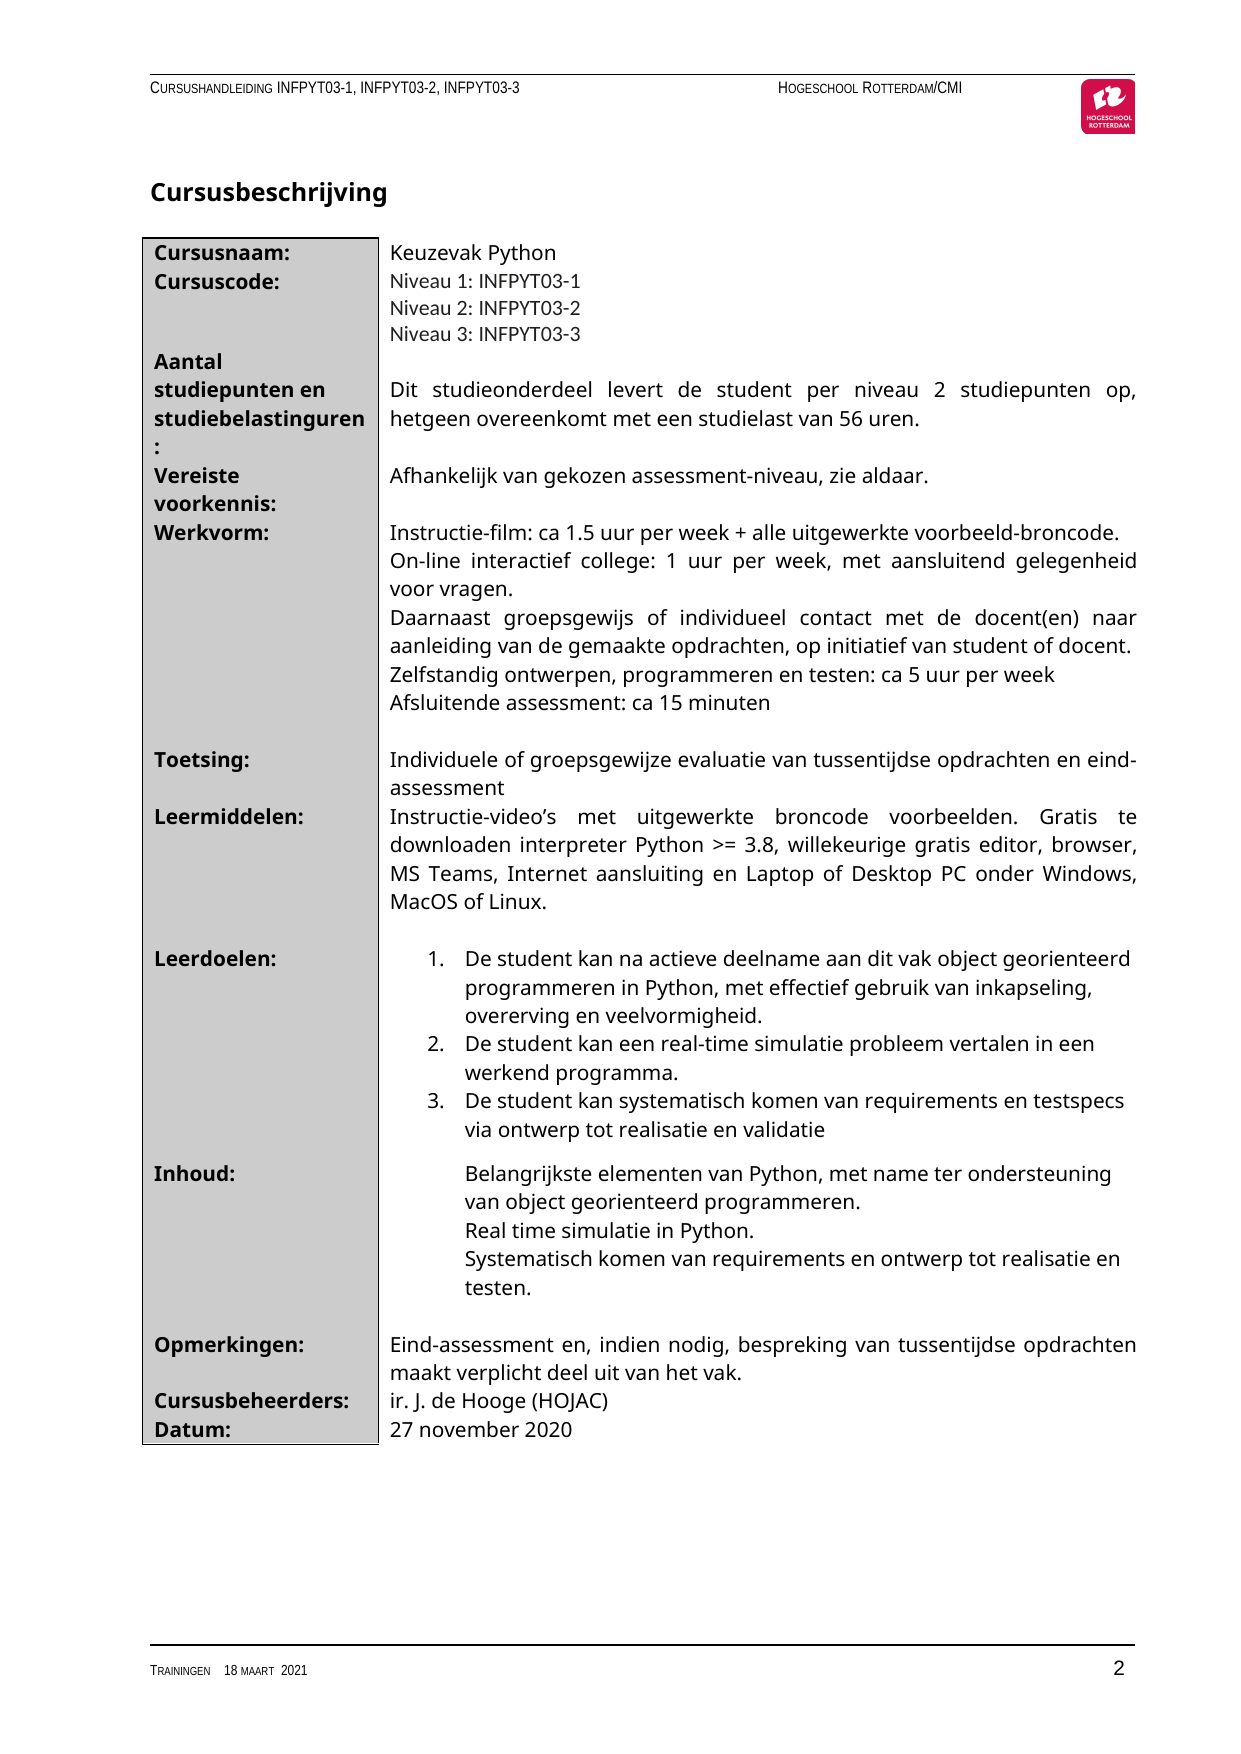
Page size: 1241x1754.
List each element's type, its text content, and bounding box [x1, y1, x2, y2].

picture [1081, 79, 1135, 134]
table_cell Dit studieonderdeel levert de student per niveau 2 studiepunten op, hetgeen overeenkomt met een studielast van 56 uren. [379, 347, 1149, 461]
table_cell Werkvorm: [143, 518, 378, 745]
table_cell Inhoud: [143, 1159, 378, 1330]
table_cell Cursuscode: [143, 267, 378, 347]
table_cell Leerdoelen: [143, 944, 378, 1159]
table_cell De student kan na actieve deelname aan dit vak object georienteerd programmeren in Python, met effectief gebruik van inkapseling, overerving en veelvormigheid. De student kan een real-time simulatie probleem vertalen in een werkend programma. De student kan systematisch komen van requirements en testspecs via ontwerp tot realisatie en validatie [379, 944, 1149, 1159]
table_cell Opmerkingen: [143, 1330, 378, 1387]
table_cell 27 november 2020 [379, 1415, 1149, 1443]
table_cell Datum: [143, 1415, 378, 1443]
table_cell ir. J. de Hooge (HOJAC) [379, 1387, 1149, 1415]
table_cell Leermiddelen: [143, 802, 378, 916]
table_cell Belangrijkste elementen van Python, met name ter ondersteuning van object georienteerd programmeren. Real time simulatie in Python. Systematisch komen van requirements en ontwerp tot realisatie en testen. [379, 1159, 1149, 1330]
table_cell Toetsing: [143, 745, 378, 802]
table_cell Vereiste voorkennis: [143, 461, 378, 518]
table_cell Cursusbeheerders: [143, 1387, 378, 1415]
table_header Cursusnaam: [143, 239, 378, 267]
table_cell Aantal studiepunten en studiebelastinguren: [143, 347, 378, 461]
table_cell Eind-assessment en, indien nodig, bespreking van tussentijdse opdrachten maakt verplicht deel uit van het vak. [379, 1330, 1149, 1387]
text Cursusbeschrijving [150, 174, 1135, 208]
table_cell [143, 916, 378, 944]
table_header Keuzevak Python [379, 237, 1149, 267]
table_cell Instructie-film: ca 1.5 uur per week + alle uitgewerkte voorbeeld-broncode. On-line interactief college: 1 uur per week, met aansluitend gelegenheid voor vragen. Daarnaast groepsgewijs of individueel contact met de docent(en) naar aanleiding van de gemaakte opdrachten, op initiatief van student of docent. Zelfstandig ontwerpen, programmeren en testen: ca 5 uur per week Afsluitende assessment: ca 15 minuten [379, 518, 1149, 745]
table_cell Niveau 1: INFPYT03-1 Niveau 2: INFPYT03-2 Niveau 3: INFPYT03-3 [379, 267, 1149, 347]
table_cell Afhankelijk van gekozen assessment-niveau, zie aldaar. [379, 461, 1149, 518]
table_cell [379, 916, 1149, 944]
table_cell Individuele of groepsgewijze evaluatie van tussentijdse opdrachten en eind-assessment [379, 745, 1149, 802]
table_cell Instructie-video’s met uitgewerkte broncode voorbeelden. Gratis te downloaden interpreter Python >= 3.8, willekeurige gratis editor, browser, MS Teams, Internet aansluiting en Laptop of Desktop PC onder Windows, MacOS of Linux. [379, 802, 1149, 916]
